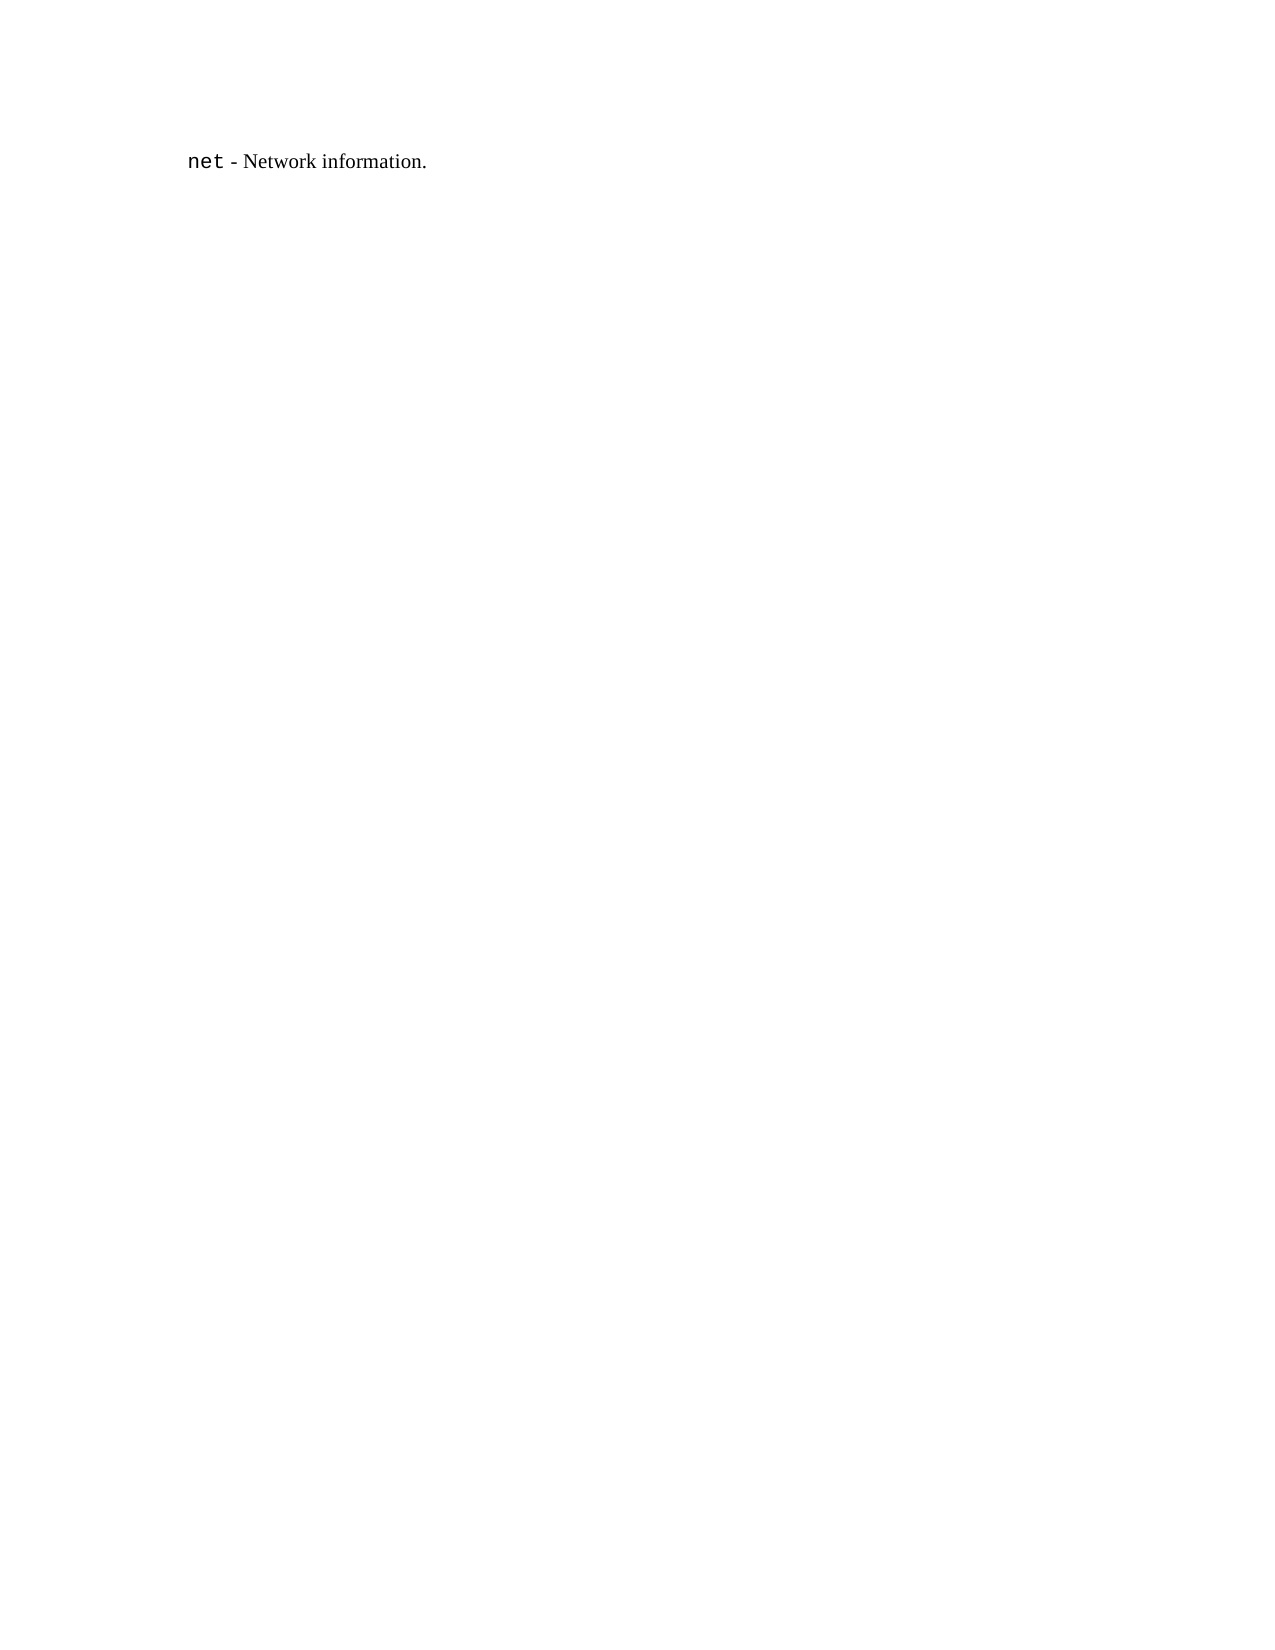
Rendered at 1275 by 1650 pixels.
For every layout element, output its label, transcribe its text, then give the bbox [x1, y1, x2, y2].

text net - Network information. [187, 150, 1087, 175]
